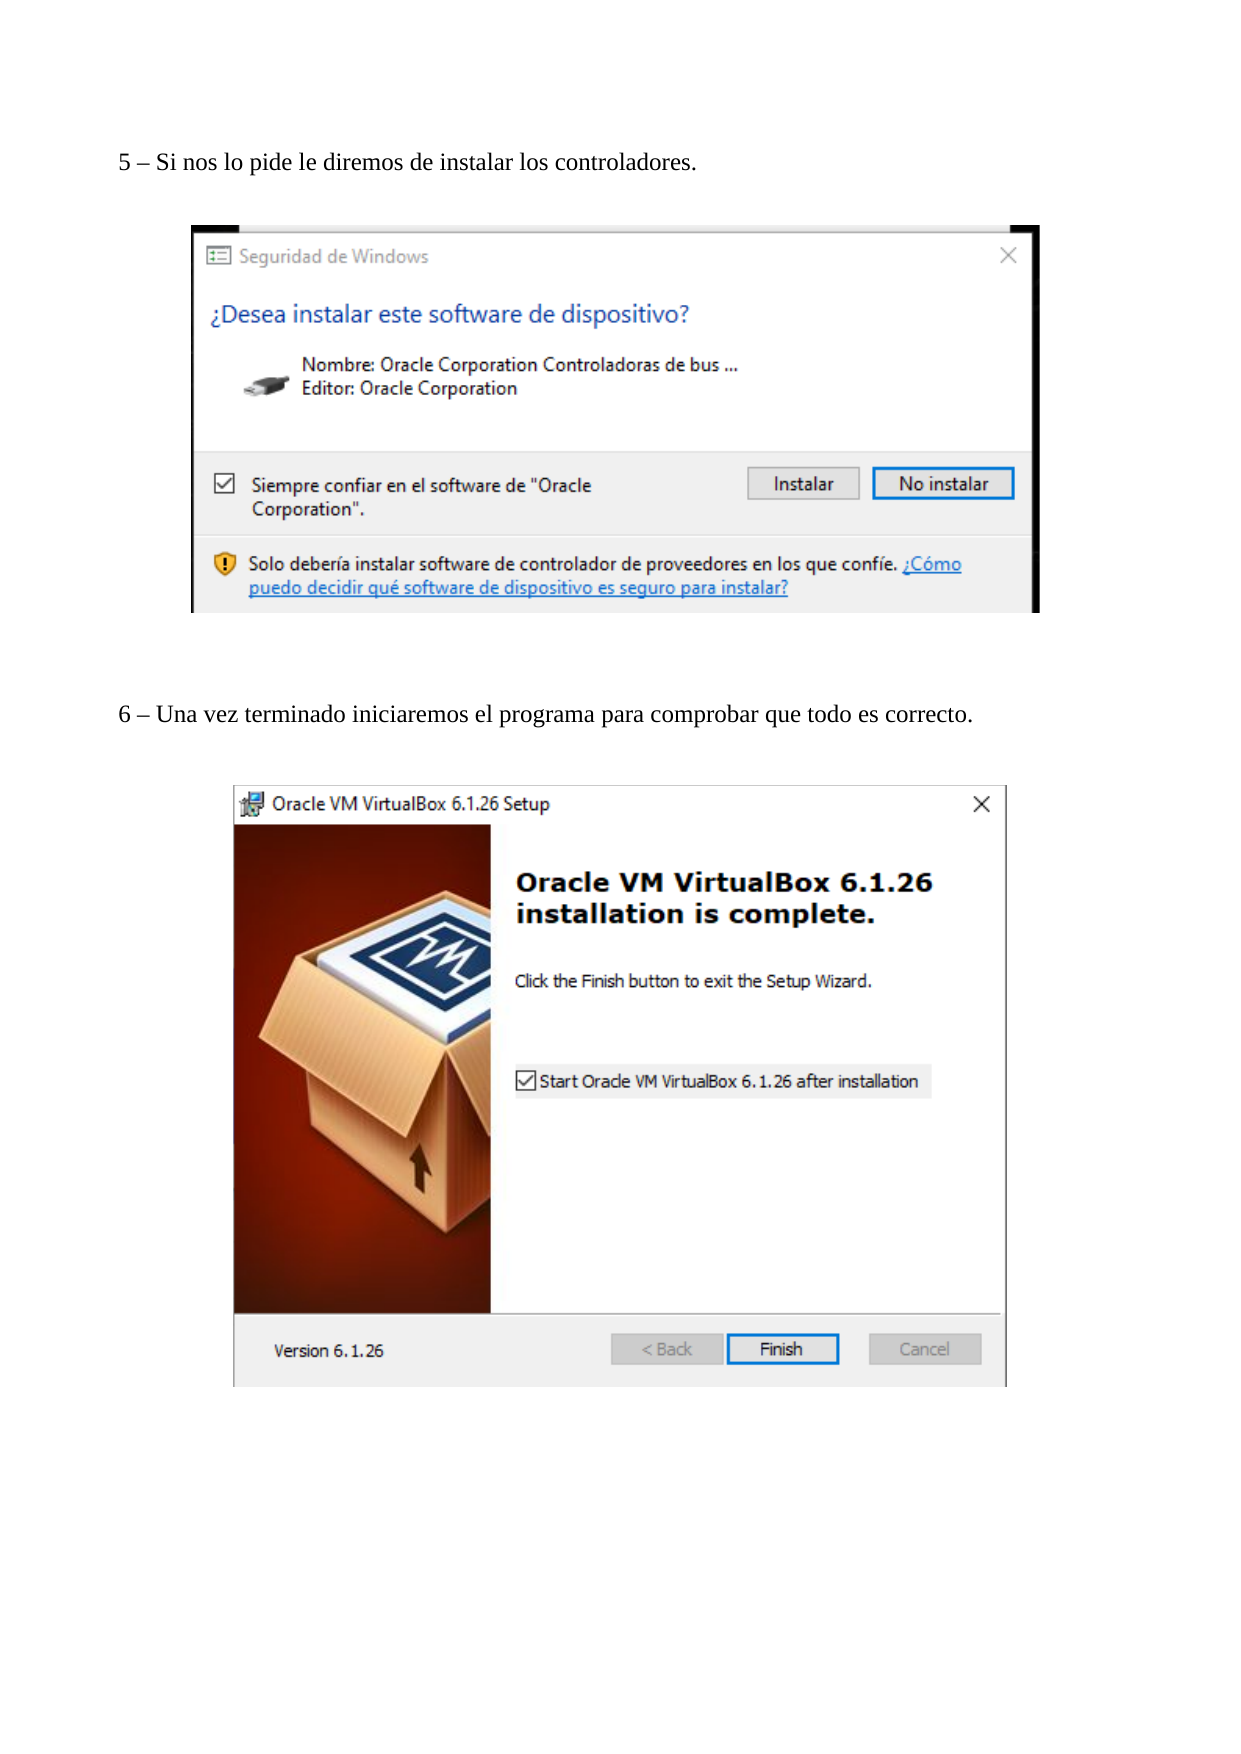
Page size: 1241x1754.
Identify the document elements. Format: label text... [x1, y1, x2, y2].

picture [191, 225, 1040, 613]
text 6 – Una vez terminado iniciaremos el programa para comprobar que todo es correcto. [118, 699, 1122, 756]
picture [233, 785, 1007, 1387]
text 5 – Si nos lo pide le diremos de instalar los controladores. [118, 147, 1122, 641]
